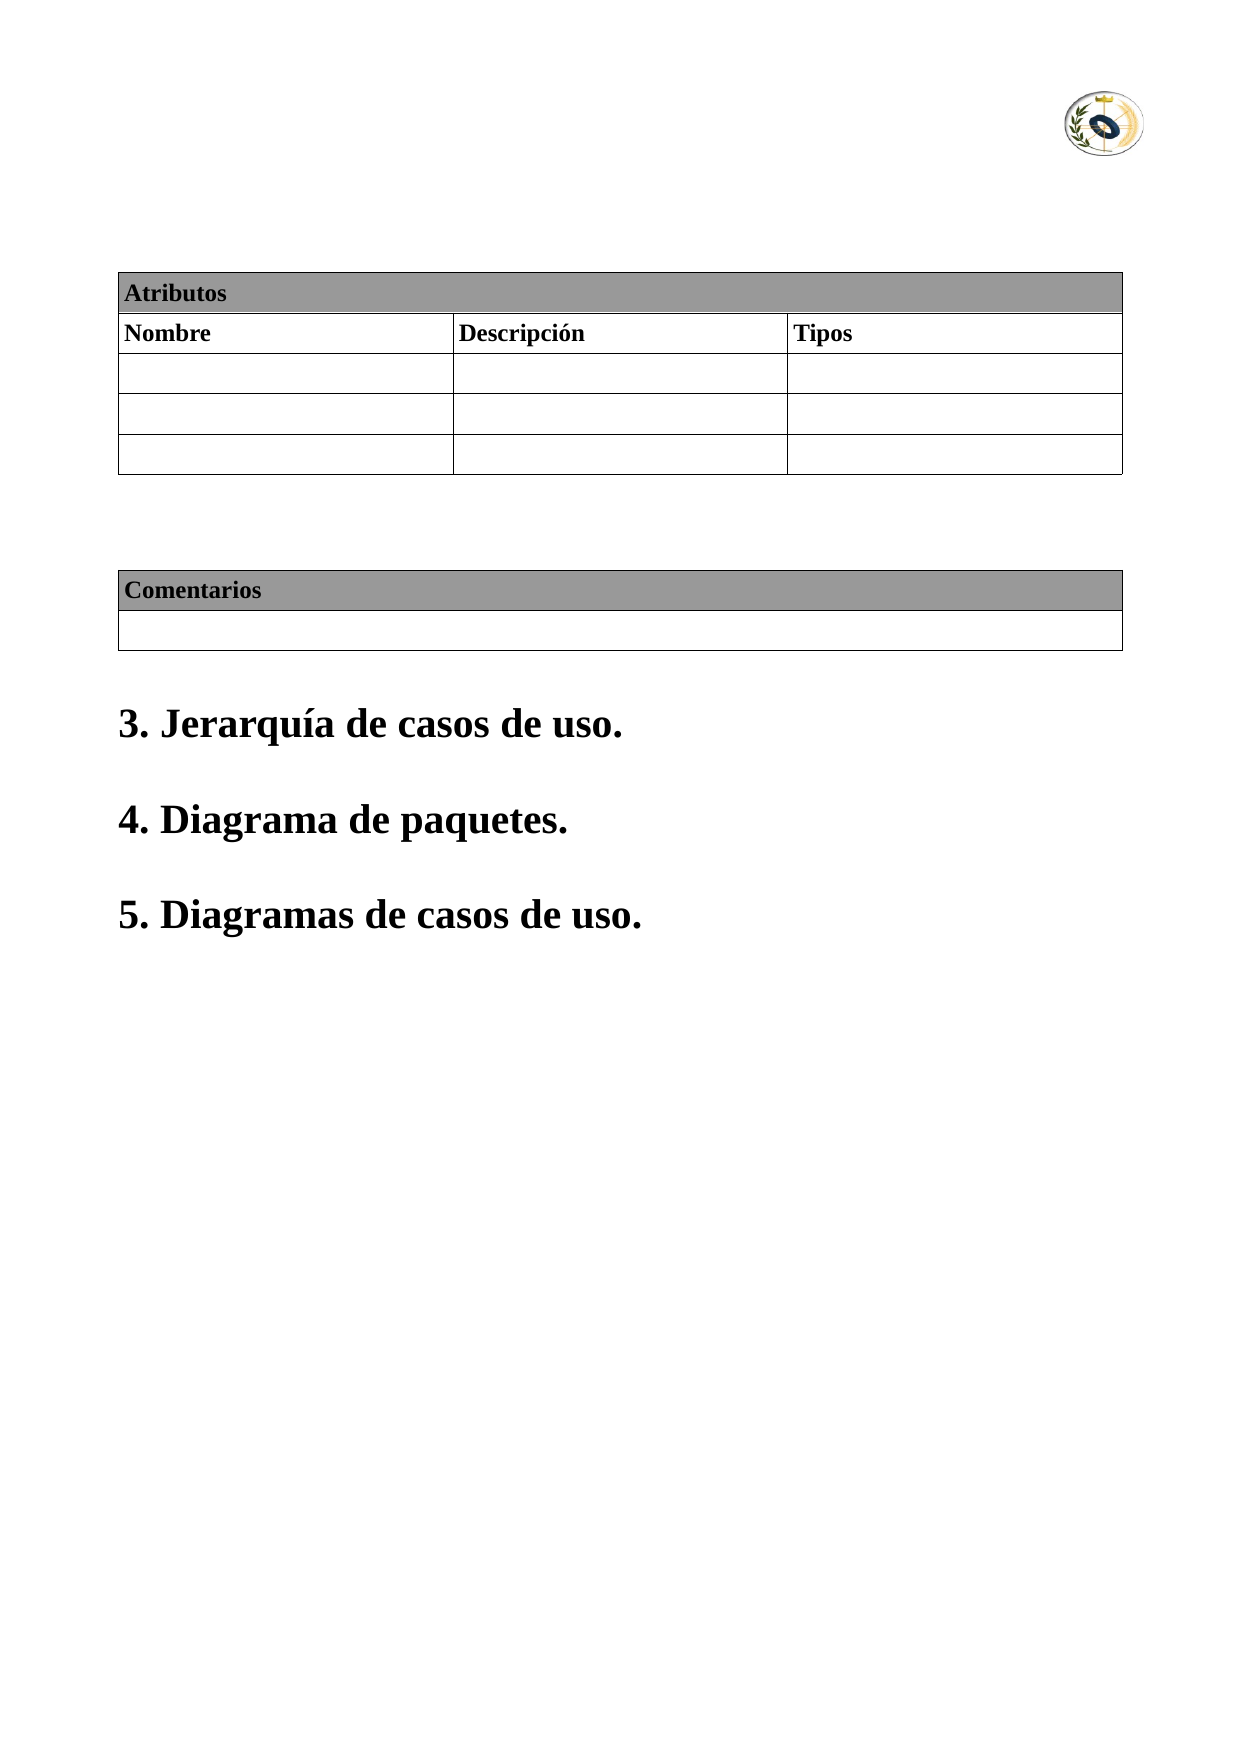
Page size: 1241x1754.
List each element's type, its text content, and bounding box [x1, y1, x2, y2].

table_cell [119, 435, 453, 474]
table_cell [119, 354, 453, 393]
table_cell [454, 354, 787, 393]
table_cell [788, 354, 1122, 393]
table_header Atributos [119, 273, 1122, 312]
text 3. Jerarquía de casos de uso. [118, 698, 1122, 746]
table_cell [454, 394, 787, 433]
table_cell Nombre [119, 314, 453, 353]
table_cell [788, 435, 1122, 474]
picture [1064, 91, 1144, 156]
table_cell [454, 435, 787, 474]
table_cell [788, 394, 1122, 433]
table_header Comentarios [119, 571, 1122, 610]
table_cell [119, 394, 453, 433]
table_cell Tipos [788, 314, 1122, 353]
text 4. Diagrama de paquetes. [118, 794, 1122, 842]
table_cell Descripción [454, 314, 787, 353]
text 5. Diagramas de casos de uso. [118, 890, 1122, 938]
table_cell [119, 611, 1122, 650]
